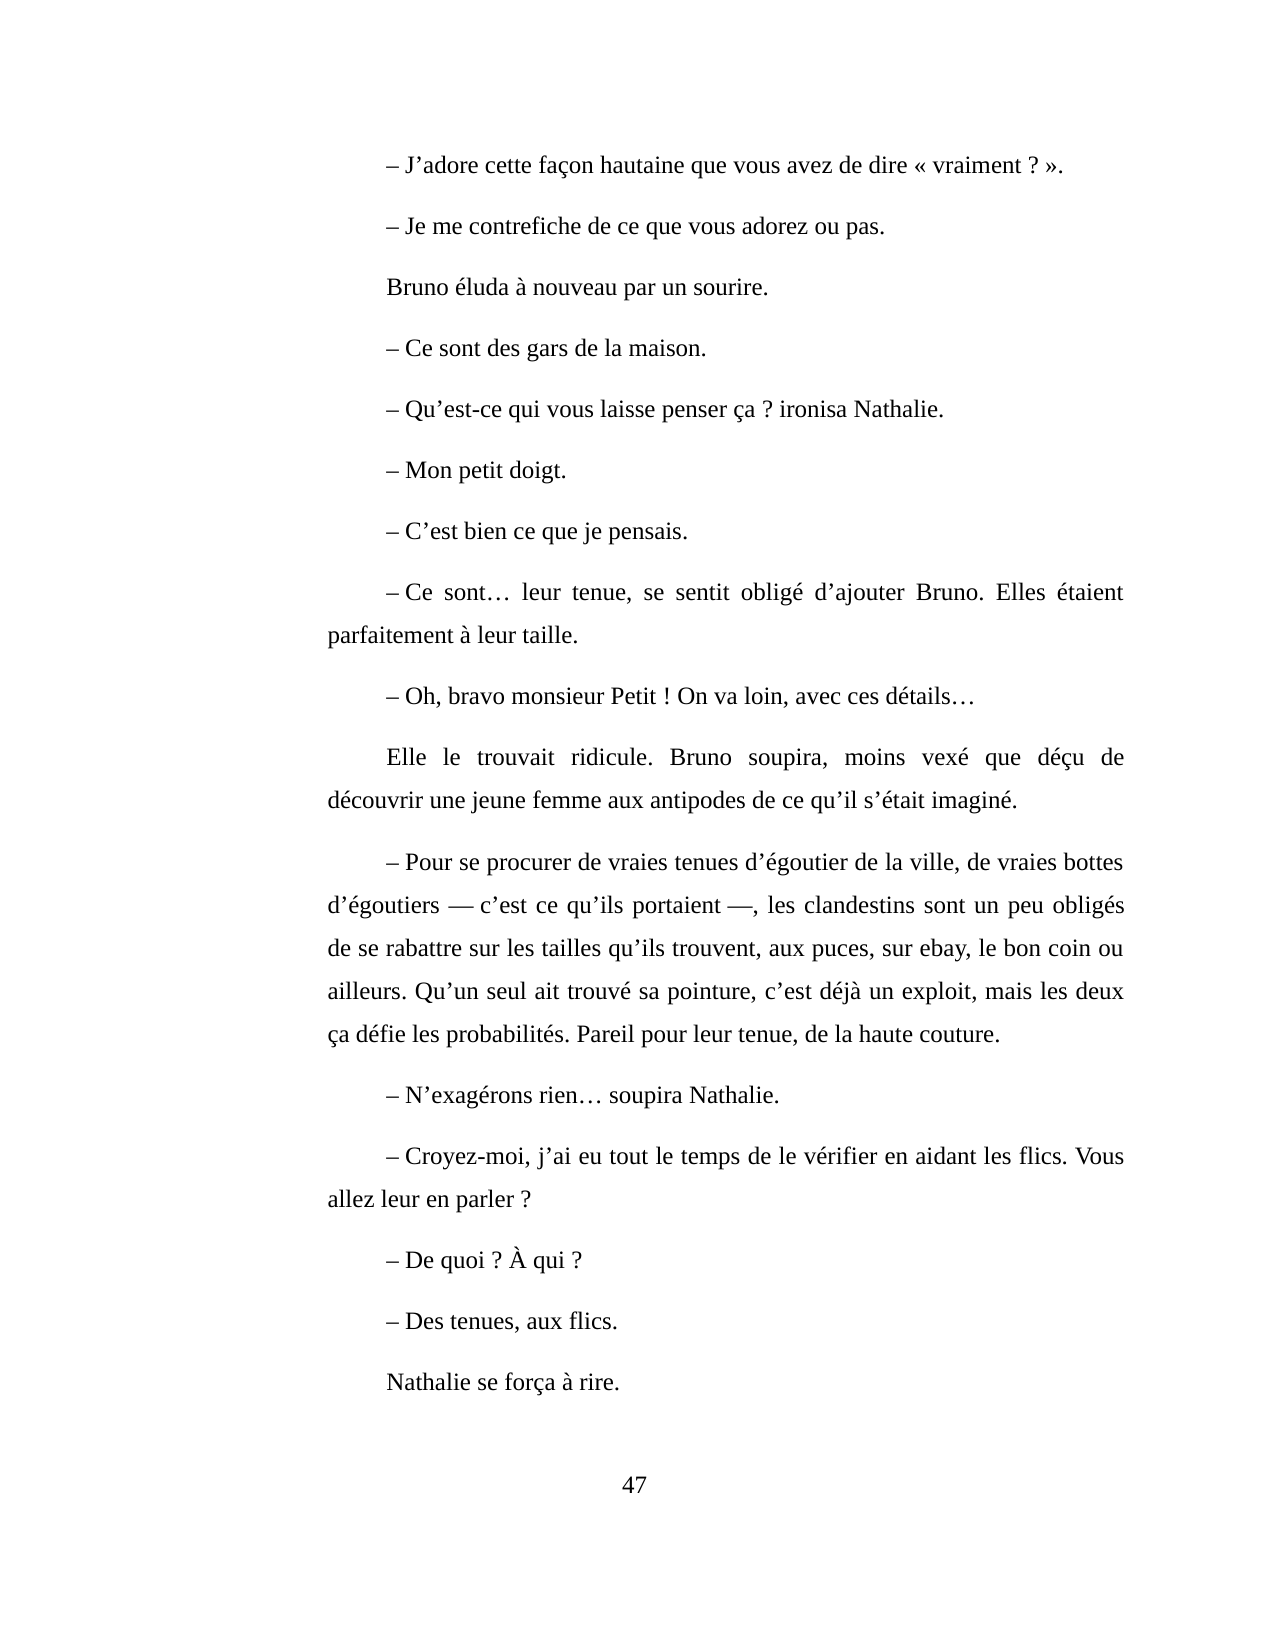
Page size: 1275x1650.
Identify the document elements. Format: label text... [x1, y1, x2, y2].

text Elle le trouvait ridicule. Bruno soupira, moins vexé que déçu de découvrir une jeune femme aux antipodes de ce qu’il s’était imaginé. [327, 742, 1125, 814]
text – Qu’est-ce qui vous laisse penser ça ? ironisa Nathalie. [327, 394, 1125, 423]
text – Pour se procurer de vraies tenues d’égoutier de la ville, de vraies bottes d’égoutiers — c’est ce qu’ils portaient —, les clandestins sont un peu obligés de se rabattre sur les tailles qu’ils trouvent, aux puces, sur ebay, le bon coin ou ailleurs. Qu’un seul ait trouvé sa pointure, c’est déjà un exploit, mais les deux ça défie les probabilités. Pareil pour leur tenue, de la haute couture. [327, 847, 1125, 1048]
text – Je me contrefiche de ce que vous adorez ou pas. [327, 211, 1125, 240]
text – C’est bien ce que je pensais. [327, 516, 1125, 545]
text – Ce sont des gars de la maison. [327, 333, 1125, 362]
text – N’exagérons rien… soupira Nathalie. [327, 1080, 1125, 1109]
text Nathalie se força à rire. [327, 1367, 1125, 1396]
text – Mon petit doigt. [327, 455, 1125, 484]
text – Des tenues, aux flics. [327, 1306, 1125, 1335]
text Bruno éluda à nouveau par un sourire. [327, 272, 1125, 301]
text – Oh, bravo monsieur Petit ! On va loin, avec ces détails… [327, 681, 1125, 710]
text – Croyez-moi, j’ai eu tout le temps de le vérifier en aidant les flics. Vous allez leur en parler ? [327, 1141, 1125, 1213]
text – J’adore cette façon hautaine que vous avez de dire « vraiment ? ». [327, 150, 1125, 179]
text – Ce sont… leur tenue, se sentit obligé d’ajouter Bruno. Elles étaient parfaitement à leur taille. [327, 577, 1125, 649]
text – De quoi ? À qui ? [327, 1245, 1125, 1274]
